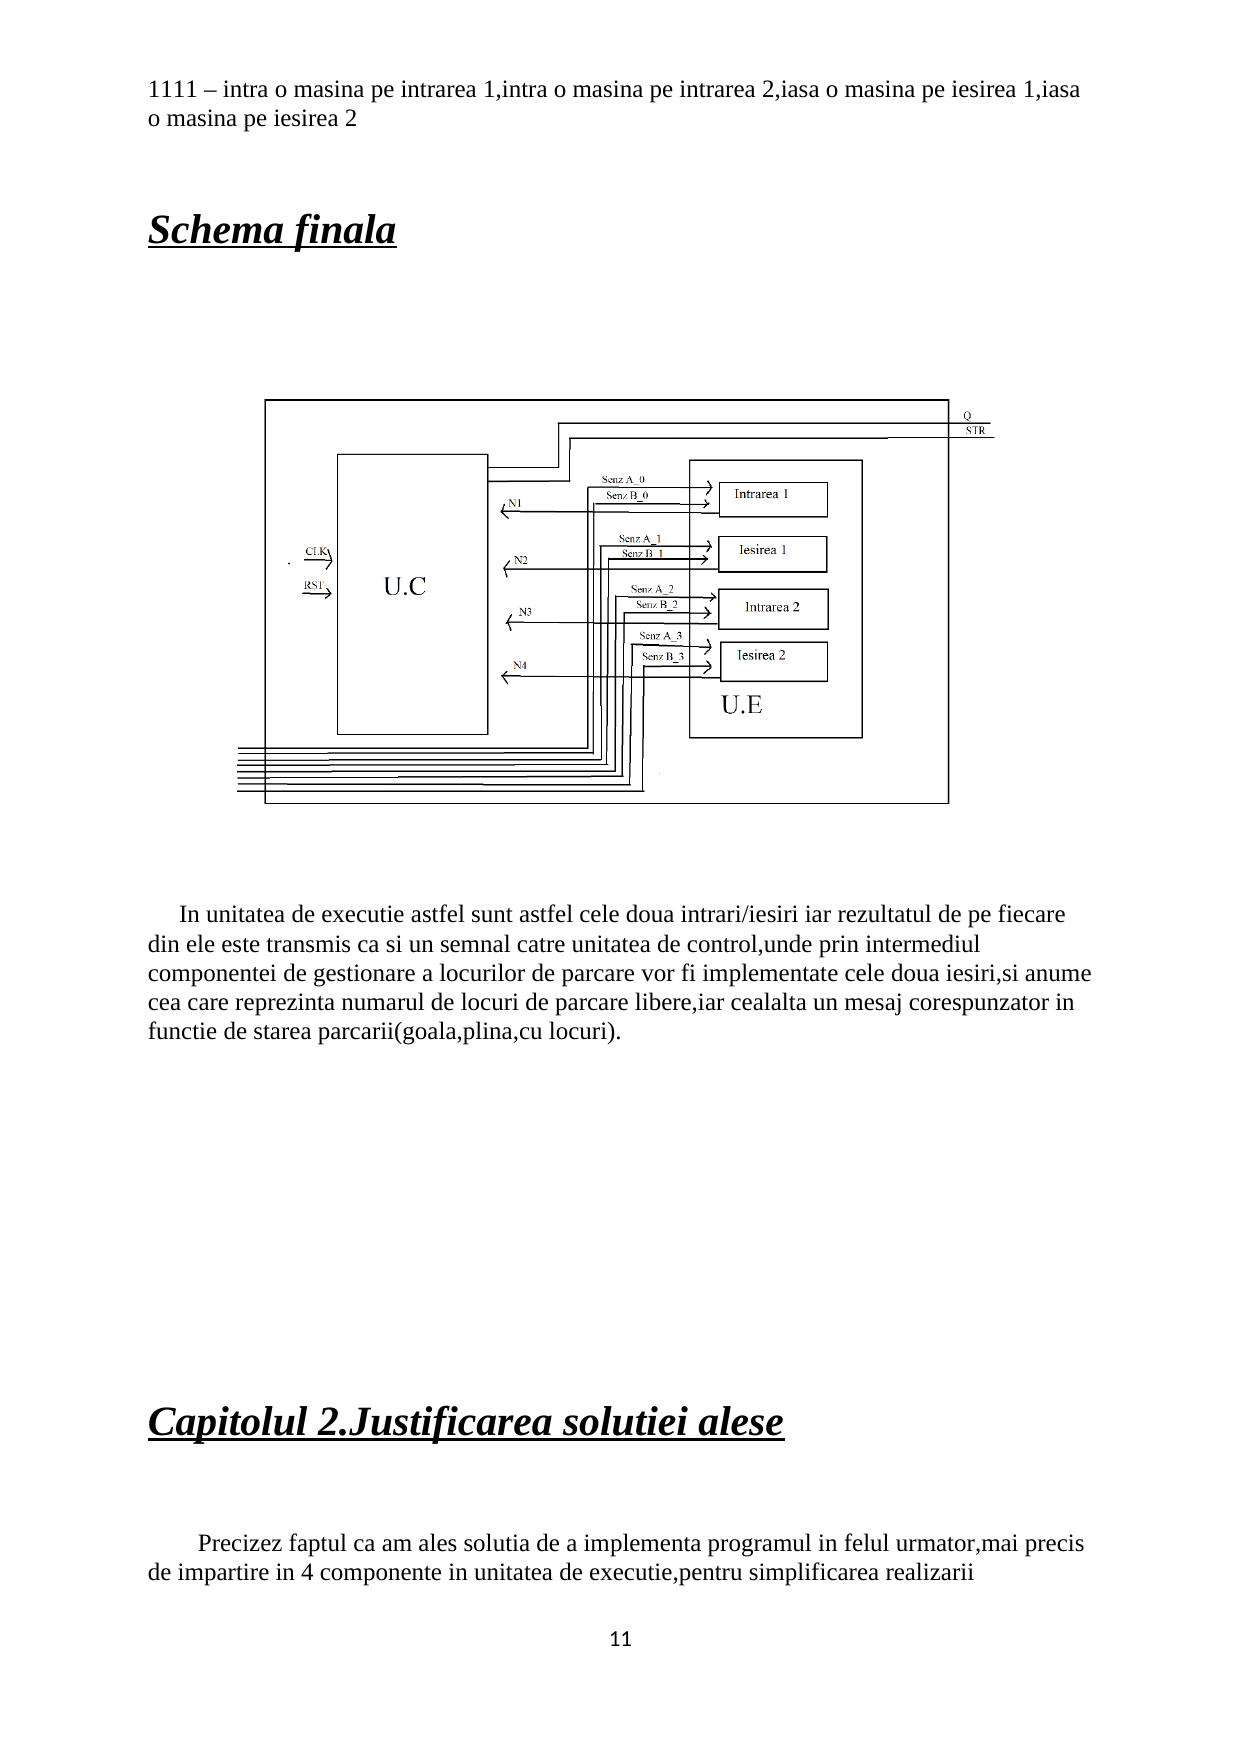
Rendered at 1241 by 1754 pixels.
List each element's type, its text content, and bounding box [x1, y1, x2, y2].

text Precizez faptul ca am ales solutia de a implementa programul in felul urmator,mai precis de impartire in 4 componente in unitatea de executie,pentru simplificarea realizarii [148, 1528, 1093, 1586]
text In unitatea de executie astfel sunt astfel cele doua intrari/iesiri iar rezultatul de pe fiecare din ele este transmis ca si un semnal catre unitatea de control,unde prin intermediul componentei de gestionare a locurilor de parcare vor fi implementate cele doua iesiri,si anume cea care reprezinta numarul de locuri de parcare libere,iar cealalta un mesaj corespunzator in functie de starea parcarii(goala,plina,cu locuri). [148, 899, 1093, 1045]
text Capitolul 2.Justificarea solutiei alese [148, 1397, 1093, 1445]
text 1111 – intra o masina pe intrarea 1,intra o masina pe intrarea 2,iasa o masina pe iesirea 1,iasa o masina pe iesirea 2 [148, 74, 1093, 132]
text Schema finala [148, 205, 1093, 253]
